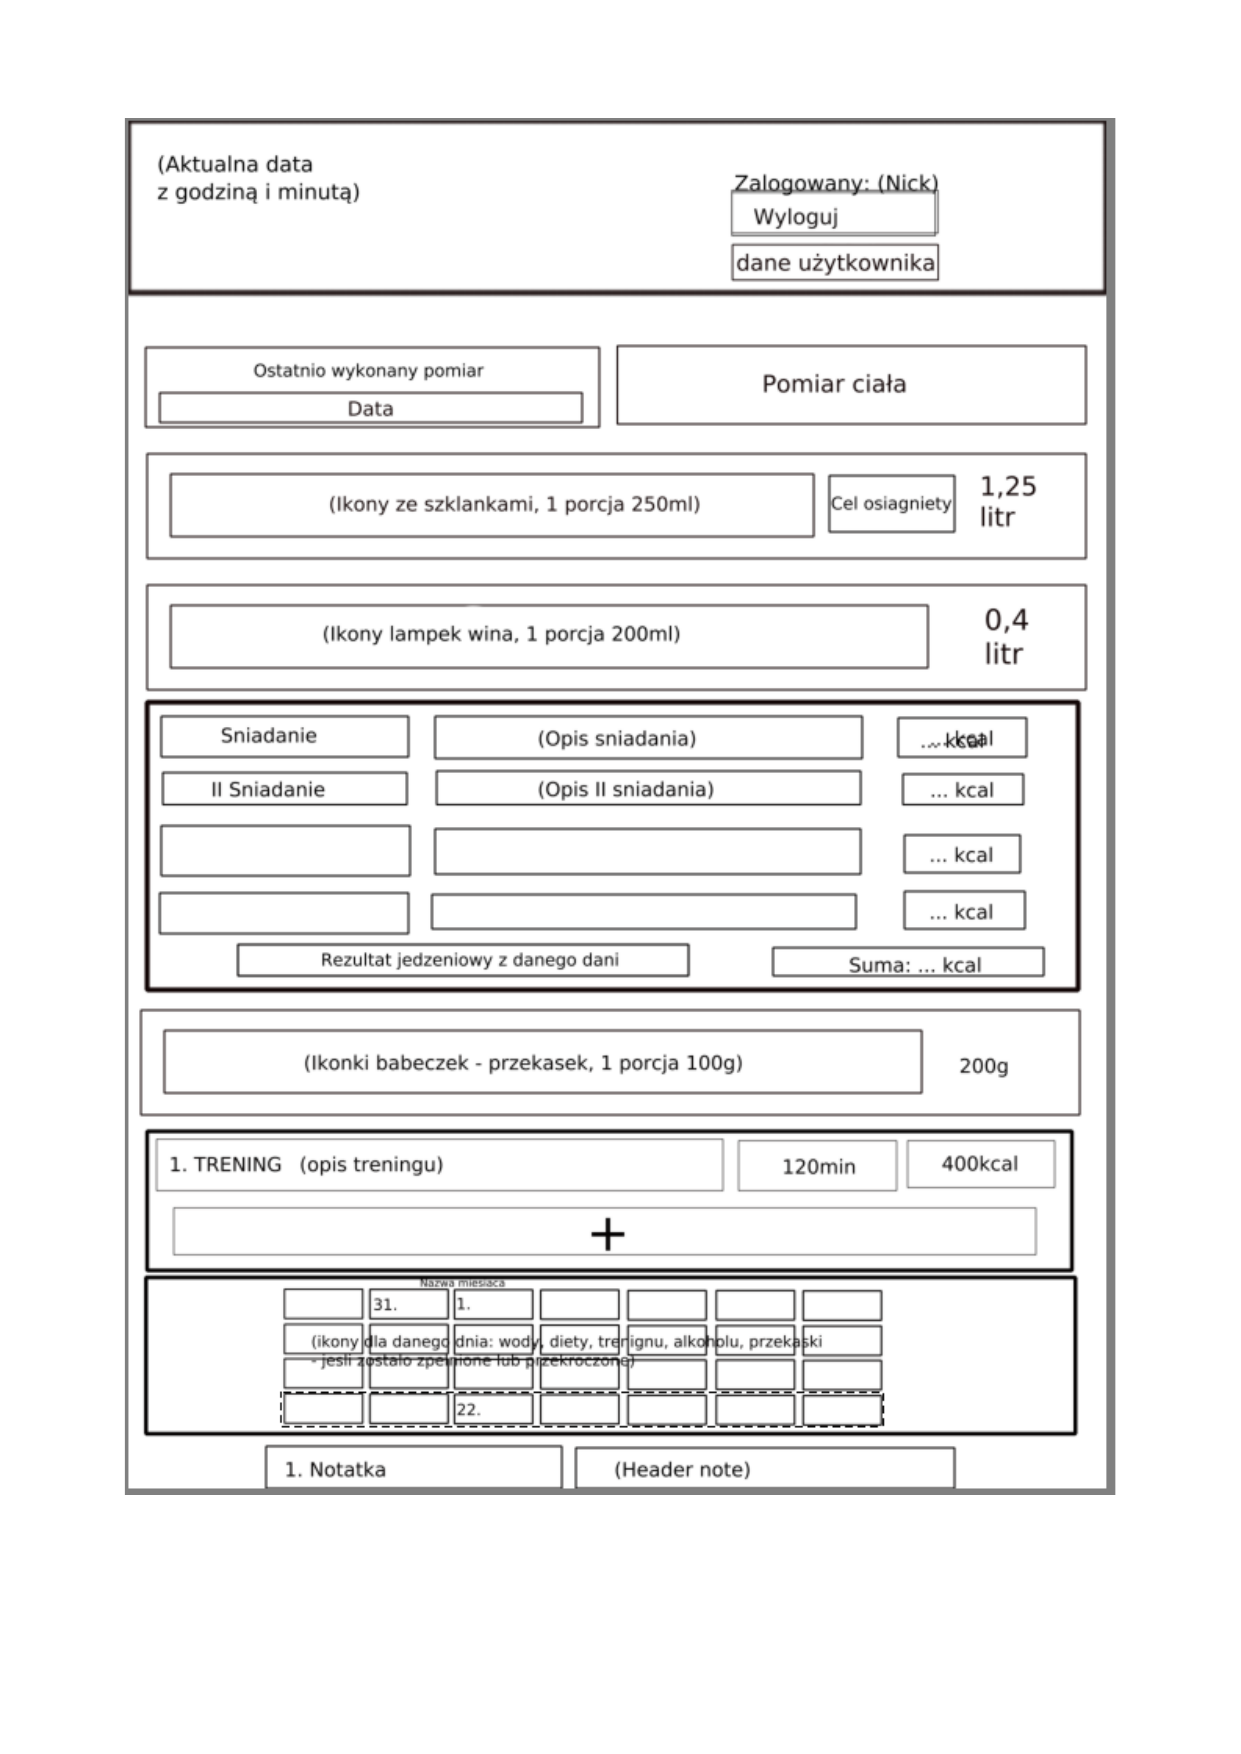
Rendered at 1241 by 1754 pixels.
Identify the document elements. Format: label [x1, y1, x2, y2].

picture [124, 118, 1116, 1495]
